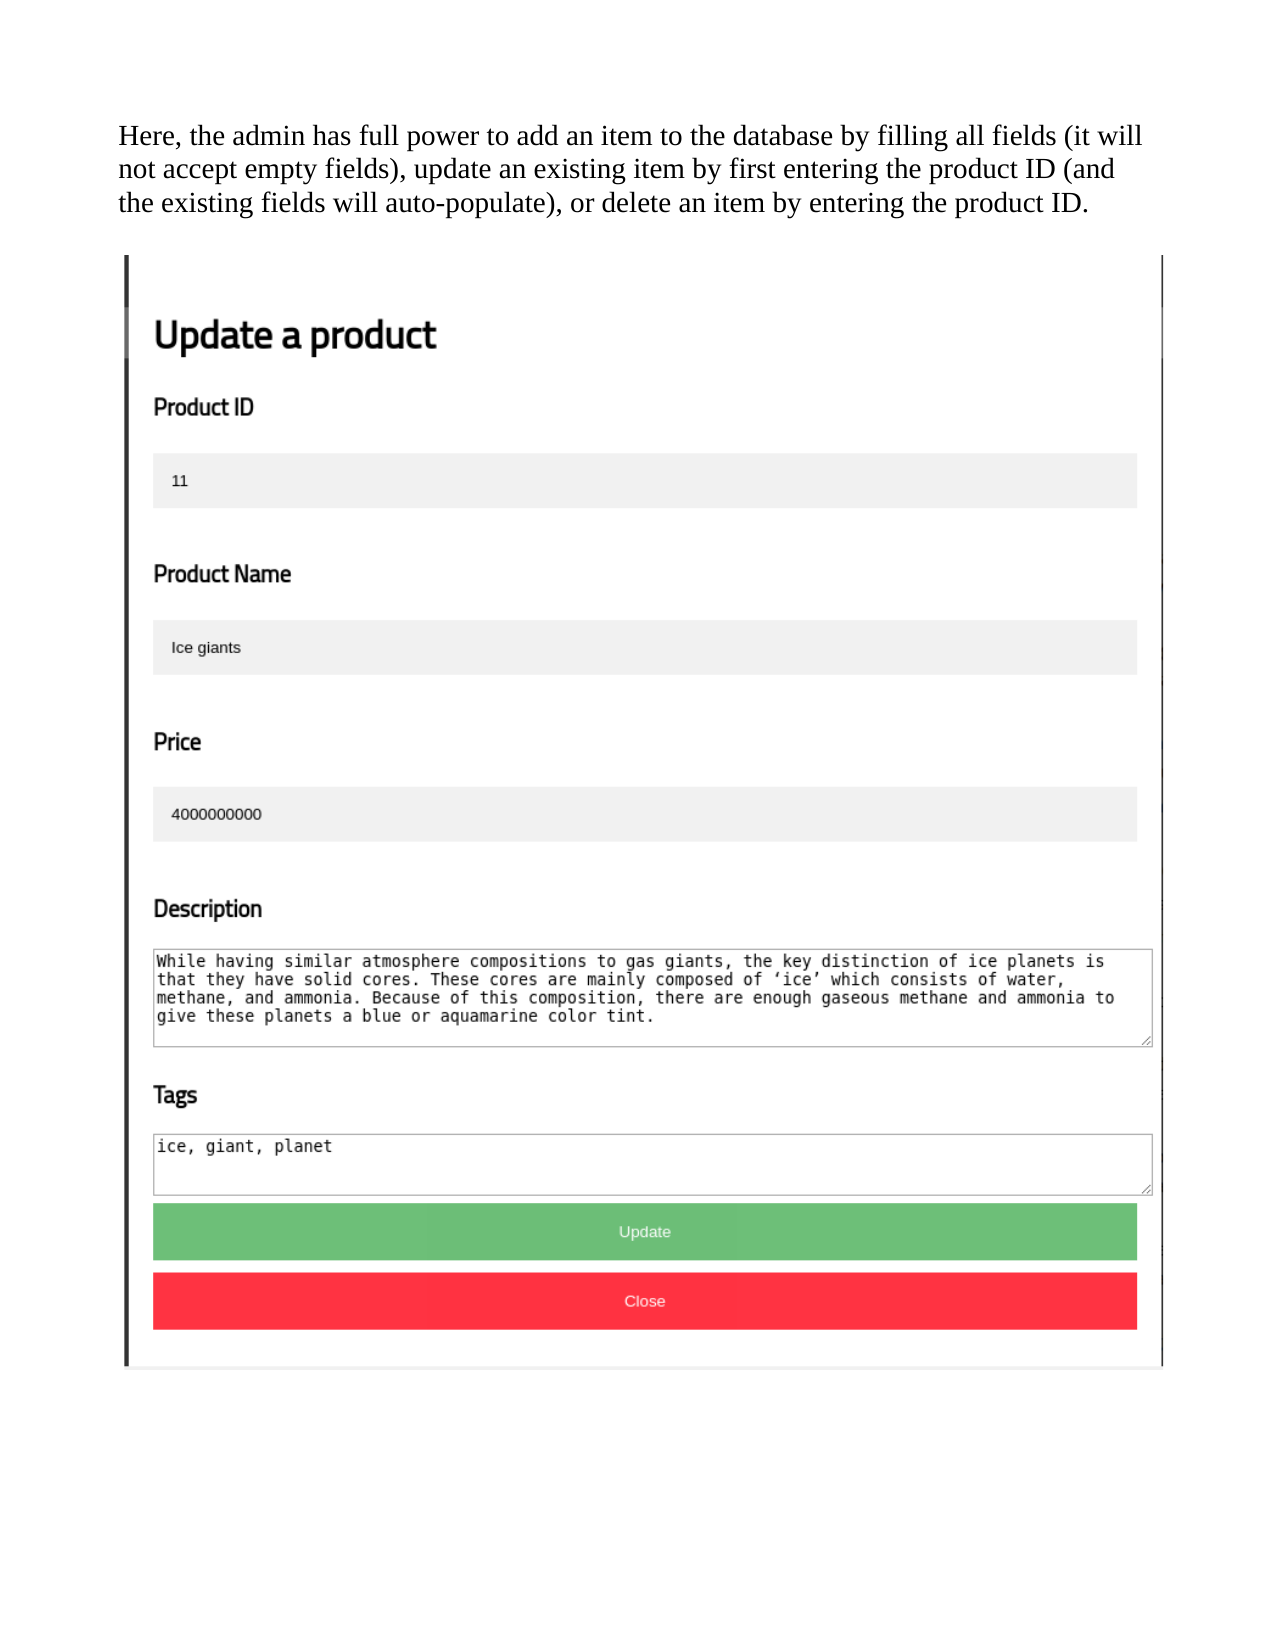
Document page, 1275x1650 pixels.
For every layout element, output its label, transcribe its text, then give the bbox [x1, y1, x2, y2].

picture [124, 255, 1164, 1370]
text Here, the admin has full power to add an item to the database by filling all fields (it will not accept empty fields), update an existing item by first entering the product ID (and the existing fields will auto-populate), or delete an item by entering the product ID. [118, 118, 1157, 219]
